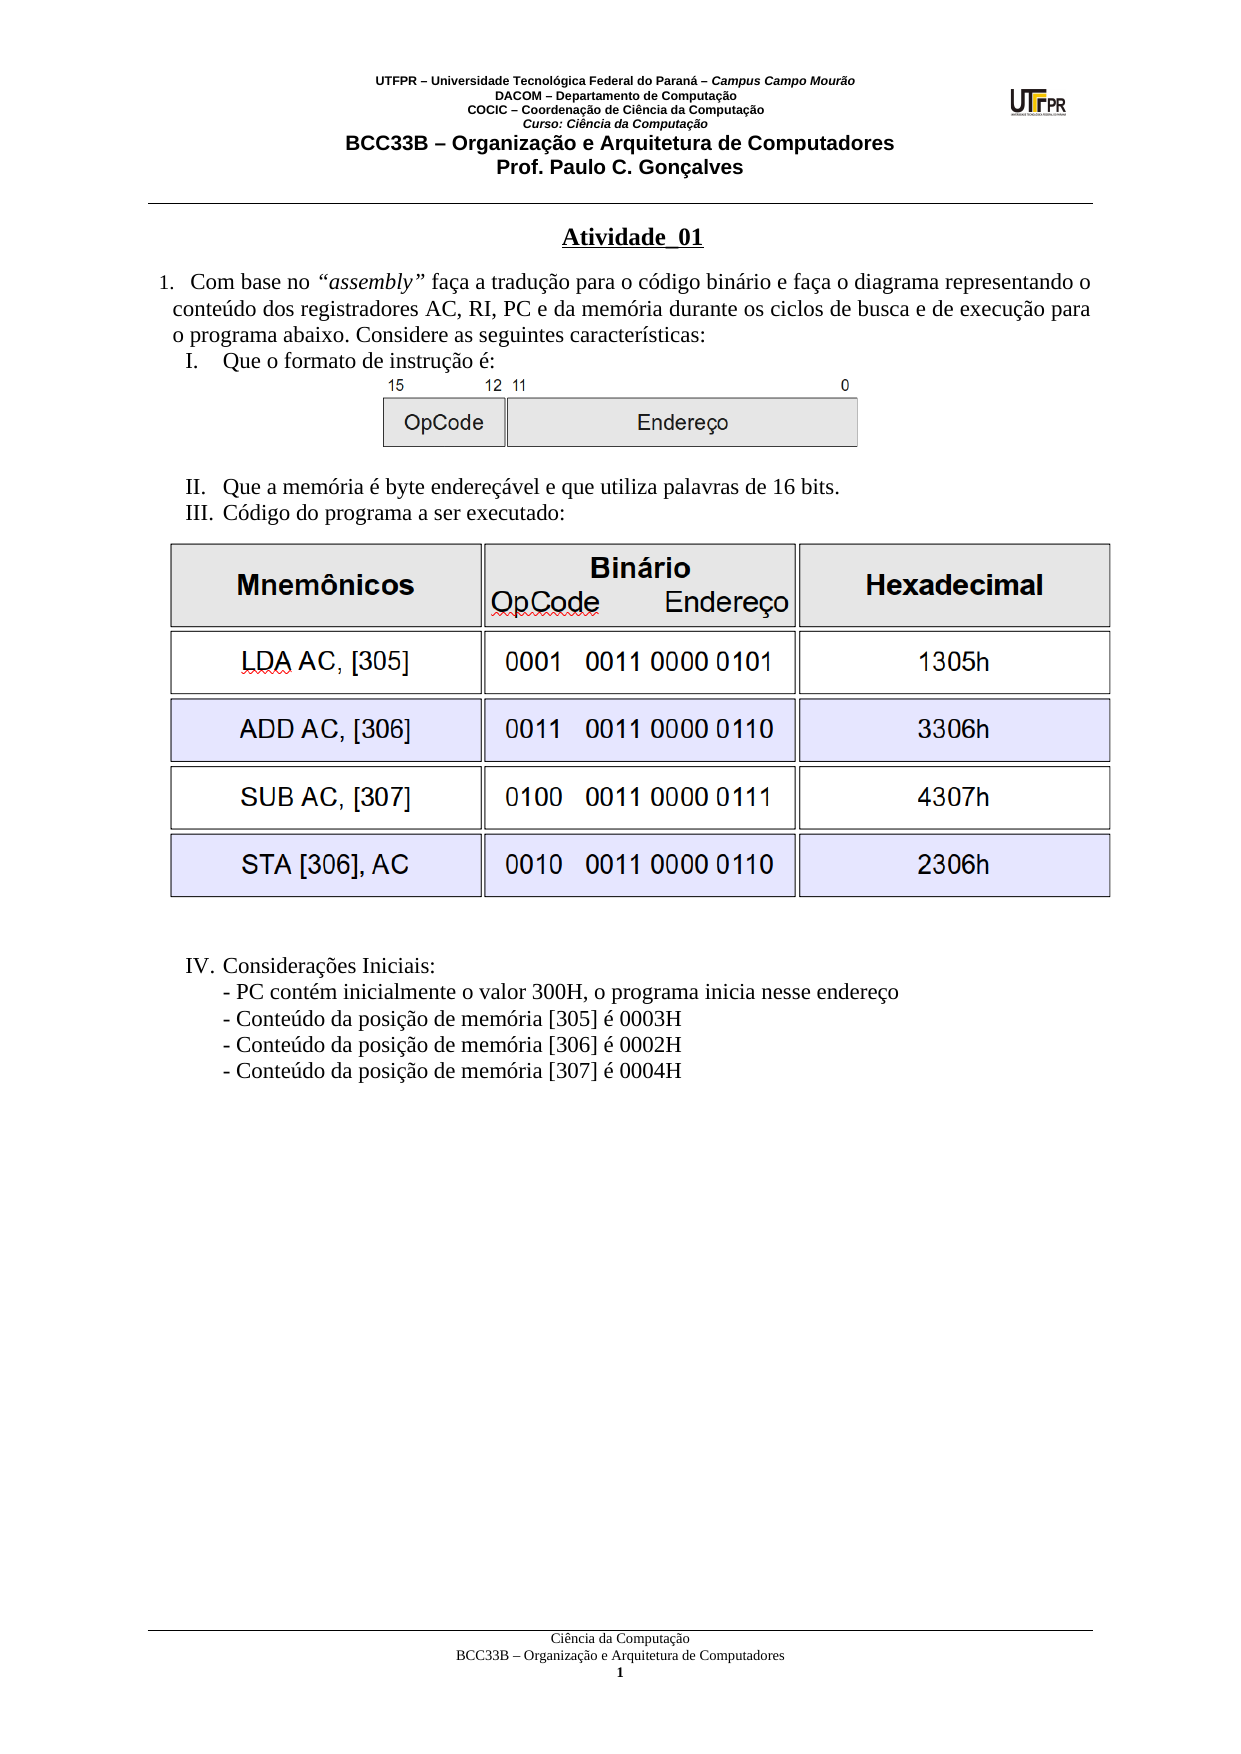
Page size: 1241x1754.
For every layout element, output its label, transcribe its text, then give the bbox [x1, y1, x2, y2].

list Com base no “assembly” faça a tradução para o código binário e faça o diagrama representando o conteúdo dos registradores AC, RI, PC e da memória durante os ciclos de busca e de execução para o programa abaixo. Considere as seguintes características: [153, 268, 1093, 347]
list Atividade_01 [153, 222, 1093, 251]
picture [1010, 89, 1066, 116]
list - PC contém inicialmente o valor 300H, o programa inicia nesse endereço [185, 978, 1093, 1005]
picture [383, 373, 858, 447]
picture [166, 540, 1111, 900]
list Que a memória é byte endereçável e que utiliza palavras de 16 bits. [185, 473, 1093, 499]
list - Conteúdo da posição de memória [305] é 0003H [185, 1005, 1093, 1031]
list - Conteúdo da posição de memória [307] é 0004H [185, 1057, 1093, 1084]
list Que o formato de instrução é: [185, 347, 1093, 374]
list - Conteúdo da posição de memória [306] é 0002H [185, 1031, 1093, 1057]
list Considerações Iniciais: [185, 952, 1093, 978]
list Código do programa a ser executado: [185, 499, 1093, 526]
